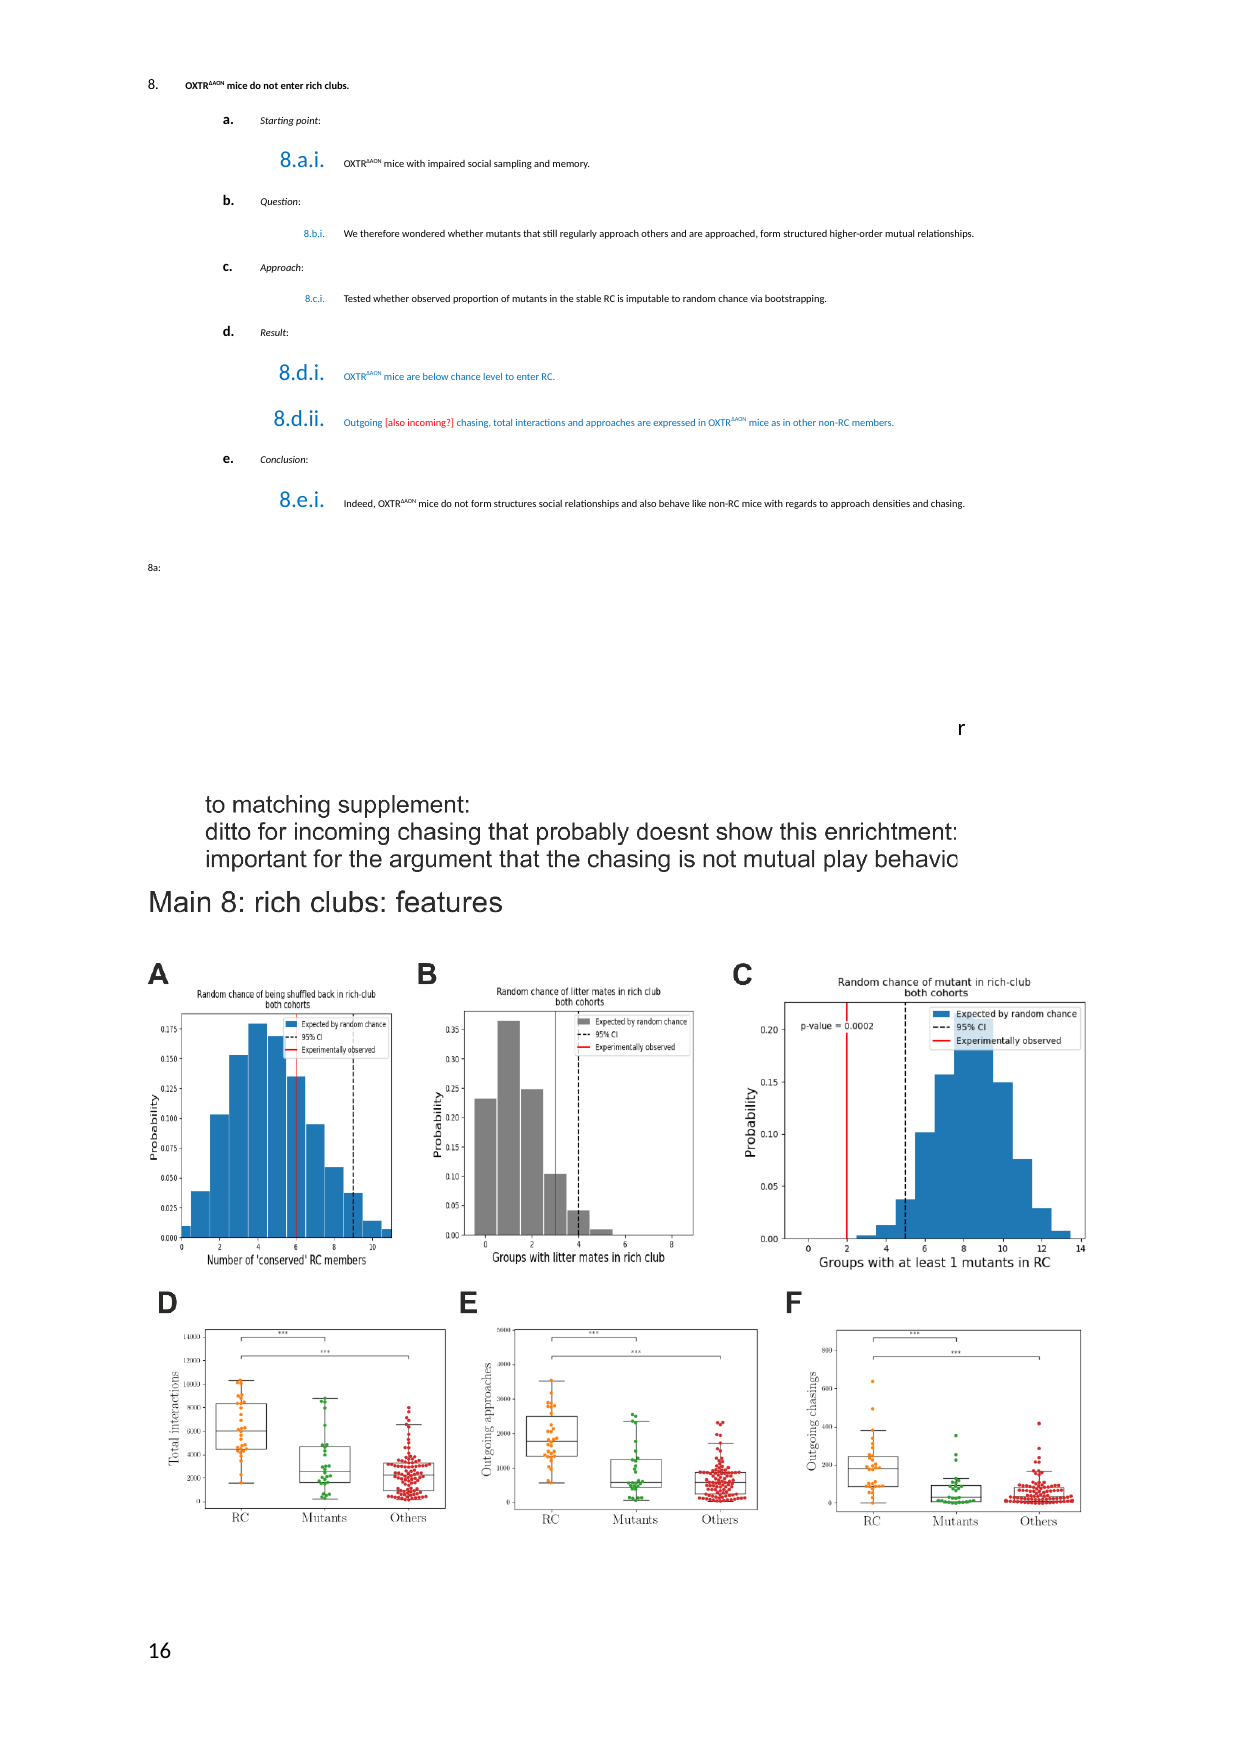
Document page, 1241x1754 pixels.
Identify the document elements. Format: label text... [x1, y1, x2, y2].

list Starting point: [223, 110, 1093, 128]
list Approach: [223, 257, 1093, 275]
list Result: [223, 322, 1093, 340]
list We therefore wondered whether mutants that still regularly approach others and are approached, form structured higher-order mutual relationships. [325, 227, 1093, 240]
text r [148, 713, 1093, 872]
text 8a: [148, 561, 1093, 574]
list OXTRΔAON mice do not enter rich clubs. [148, 75, 1093, 93]
list Outgoing [also incoming?] chasing, total interactions and approaches are expressed in OXTRΔAON mice as in other non-RC members. [325, 404, 1093, 432]
list Indeed, OXTRΔAON mice do not form structures social relationships and also behave like non-RC mice with regards to approach densities and chasing. [325, 485, 1093, 513]
list Tested whether observed proportion of mutants in the stable RC is imputable to random chance via bootstrapping. [325, 292, 1093, 305]
list OXTRΔAON mice are below chance level to enter RC. [325, 358, 1093, 386]
list OXTRΔAON mice with impaired social sampling and memory. [325, 146, 1093, 174]
list Question: [223, 192, 1093, 209]
list Conclusion: [223, 450, 1093, 467]
